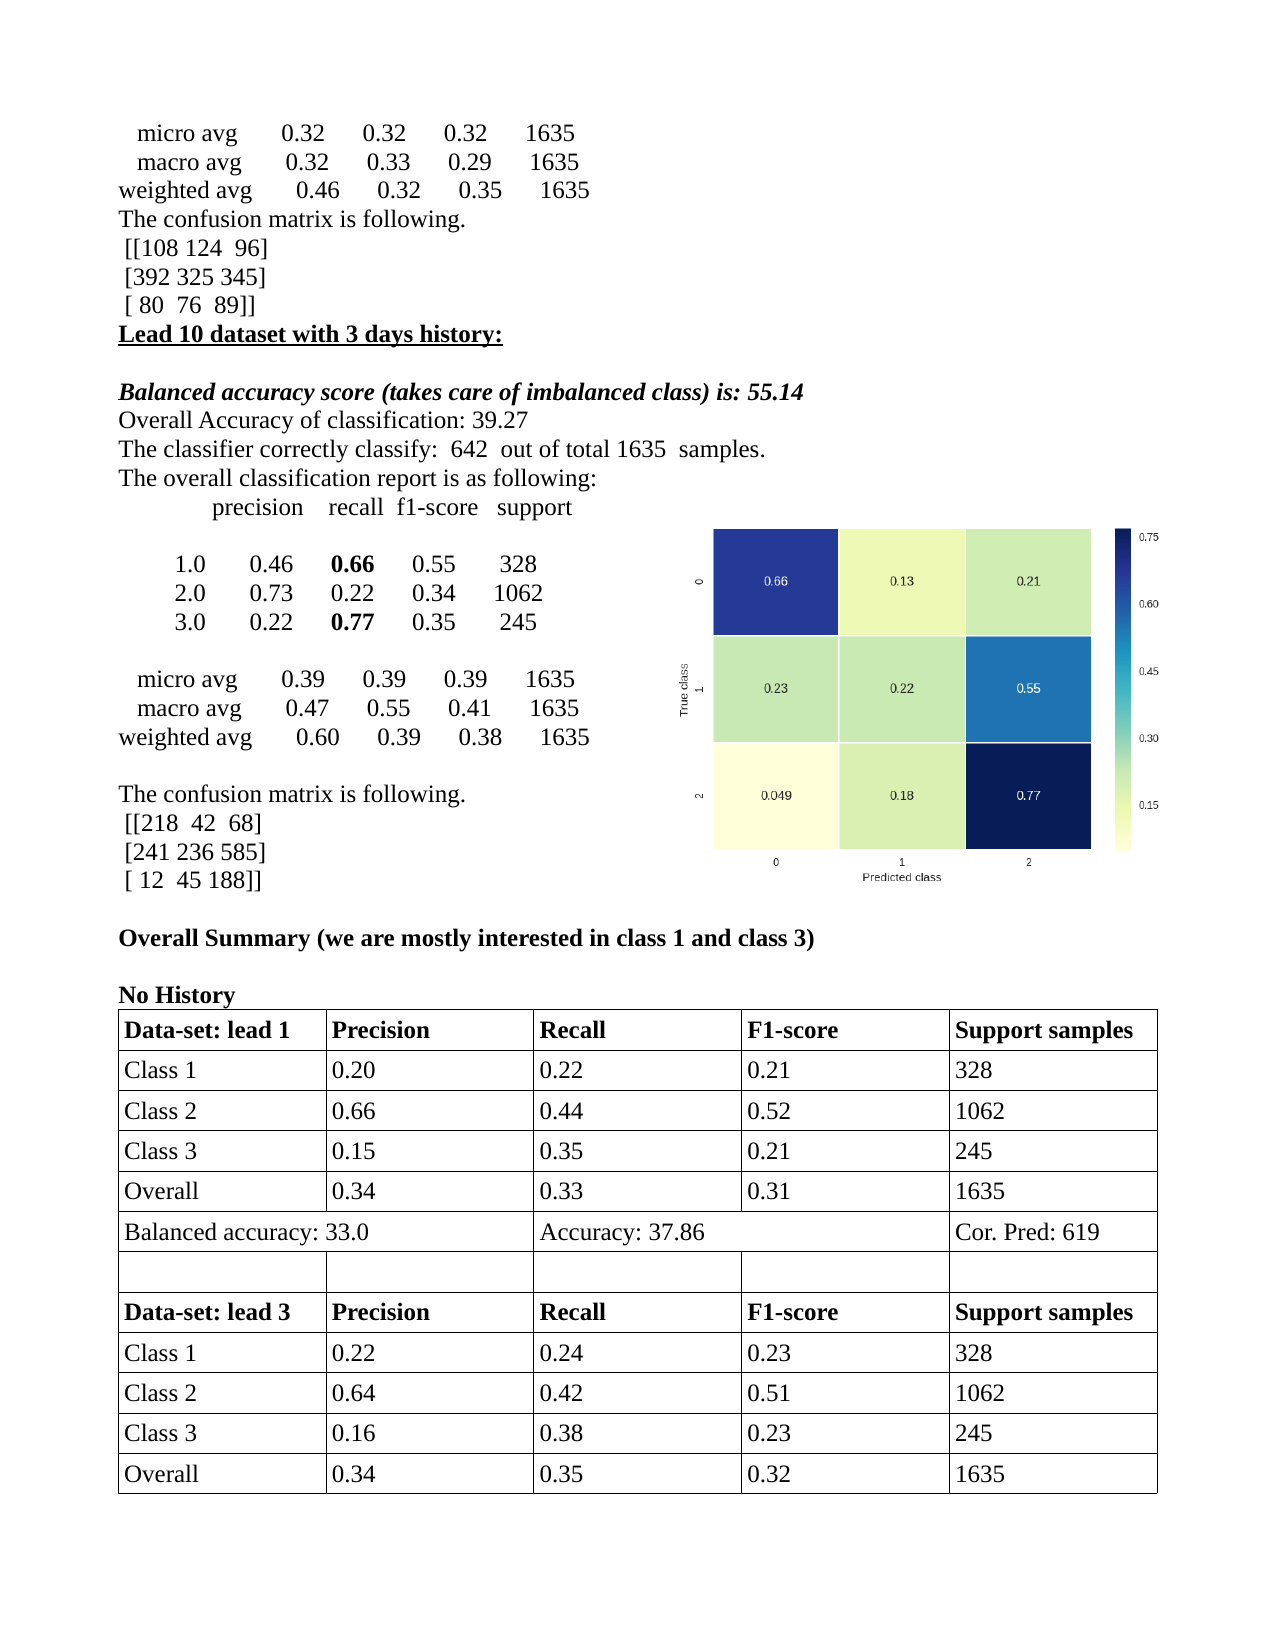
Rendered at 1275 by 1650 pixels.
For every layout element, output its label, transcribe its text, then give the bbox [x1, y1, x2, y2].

table_cell Class 2 [119, 1091, 326, 1130]
text micro avg 0.32 0.32 0.32 1635 [118, 118, 1157, 147]
table_cell Balanced accuracy: 33.0 [119, 1212, 533, 1251]
table_cell 0.23 [742, 1333, 949, 1372]
table_cell Class 2 [119, 1373, 326, 1412]
table_cell 0.15 [327, 1131, 533, 1171]
text Overall Accuracy of classification: 39.27 [118, 406, 1157, 434]
text [392 325 345] [118, 262, 1157, 291]
table_cell 0.23 [742, 1414, 949, 1453]
text [[108 124 96] [118, 233, 1157, 262]
table_cell Data-set: lead 3 [119, 1293, 326, 1332]
table_cell Overall [119, 1172, 326, 1211]
text 1.0 0.46 0.66 0.55 328 [118, 549, 636, 578]
text macro avg 0.47 0.55 0.41 1635 [118, 693, 636, 722]
table_cell 0.52 [742, 1091, 949, 1130]
table_cell Cor. Pred: 619 [950, 1212, 1157, 1251]
text The classifier correctly classify: 642 out of total 1635 samples. [118, 434, 1157, 463]
table_cell Overall [119, 1454, 326, 1493]
table_cell 0.32 [742, 1454, 949, 1493]
table_cell Class 1 [119, 1051, 326, 1090]
text weighted avg 0.60 0.39 0.38 1635 [118, 722, 636, 751]
table_header F1-score [742, 1010, 949, 1050]
table_cell 0.21 [742, 1051, 949, 1090]
table_cell [950, 1252, 1157, 1292]
text The confusion matrix is following. [118, 779, 636, 808]
text No History [118, 981, 1157, 1009]
table_cell Recall [534, 1293, 741, 1332]
text micro avg 0.39 0.39 0.39 1635 [118, 664, 636, 693]
table_cell F1-score [742, 1293, 949, 1332]
table_cell 0.33 [534, 1172, 741, 1211]
table_header Precision [327, 1010, 533, 1050]
table_cell 0.24 [534, 1333, 741, 1372]
table_cell 0.66 [327, 1091, 533, 1130]
table_cell Class 1 [119, 1333, 326, 1372]
text 3.0 0.22 0.77 0.35 245 [118, 607, 636, 636]
table_cell Class 3 [119, 1414, 326, 1453]
table_cell Class 3 [119, 1131, 326, 1171]
table_cell 0.64 [327, 1373, 533, 1412]
table_cell 0.34 [327, 1172, 533, 1211]
table_cell 0.22 [327, 1333, 533, 1372]
table_cell 0.31 [742, 1172, 949, 1211]
table_cell 0.51 [742, 1373, 949, 1412]
table_cell Accuracy: 37.86 [534, 1212, 949, 1251]
text [ 80 76 89]] [118, 291, 1157, 319]
table_header Support samples [950, 1010, 1157, 1050]
table_cell 0.20 [327, 1051, 533, 1090]
text precision recall f1-score support [118, 492, 636, 521]
text Lead 10 dataset with 3 days history: [118, 319, 1157, 348]
table_cell 0.16 [327, 1414, 533, 1453]
text macro avg 0.32 0.33 0.29 1635 [118, 147, 1157, 176]
table_cell Support samples [950, 1293, 1157, 1332]
table_cell 0.42 [534, 1373, 741, 1412]
table_header Data-set: lead 1 [119, 1010, 326, 1050]
text [ 12 45 188]] [118, 866, 636, 894]
table_cell 0.44 [534, 1091, 741, 1130]
text [241 236 585] [118, 837, 636, 866]
text Balanced accuracy score (takes care of imbalanced class) is: 55.14 [118, 377, 1157, 406]
table_cell [119, 1252, 326, 1292]
table_cell 1062 [950, 1373, 1157, 1412]
table_cell 0.38 [534, 1414, 741, 1453]
text weighted avg 0.46 0.32 0.35 1635 [118, 176, 1157, 204]
table_header Recall [534, 1010, 741, 1050]
text The confusion matrix is following. [118, 204, 1157, 233]
picture [636, 478, 1247, 896]
table_cell 245 [950, 1414, 1157, 1453]
text Overall Summary (we are mostly interested in class 1 and class 3) [118, 923, 1157, 952]
table_cell [534, 1252, 741, 1292]
table_cell 0.35 [534, 1131, 741, 1171]
text 2.0 0.73 0.22 0.34 1062 [118, 578, 636, 607]
table_cell 0.21 [742, 1131, 949, 1171]
table_cell 1062 [950, 1091, 1157, 1130]
table_cell 1635 [950, 1454, 1157, 1493]
table_cell 245 [950, 1131, 1157, 1171]
table_cell Precision [327, 1293, 533, 1332]
table_cell 328 [950, 1333, 1157, 1372]
table_cell 0.22 [534, 1051, 741, 1090]
table_cell 0.35 [534, 1454, 741, 1493]
table_cell 328 [950, 1051, 1157, 1090]
table_cell 0.34 [327, 1454, 533, 1493]
text The overall classification report is as following: [118, 463, 1157, 492]
table_cell [327, 1252, 533, 1292]
text [[218 42 68] [118, 808, 636, 837]
table_cell 1635 [950, 1172, 1157, 1211]
table_cell [742, 1252, 949, 1292]
